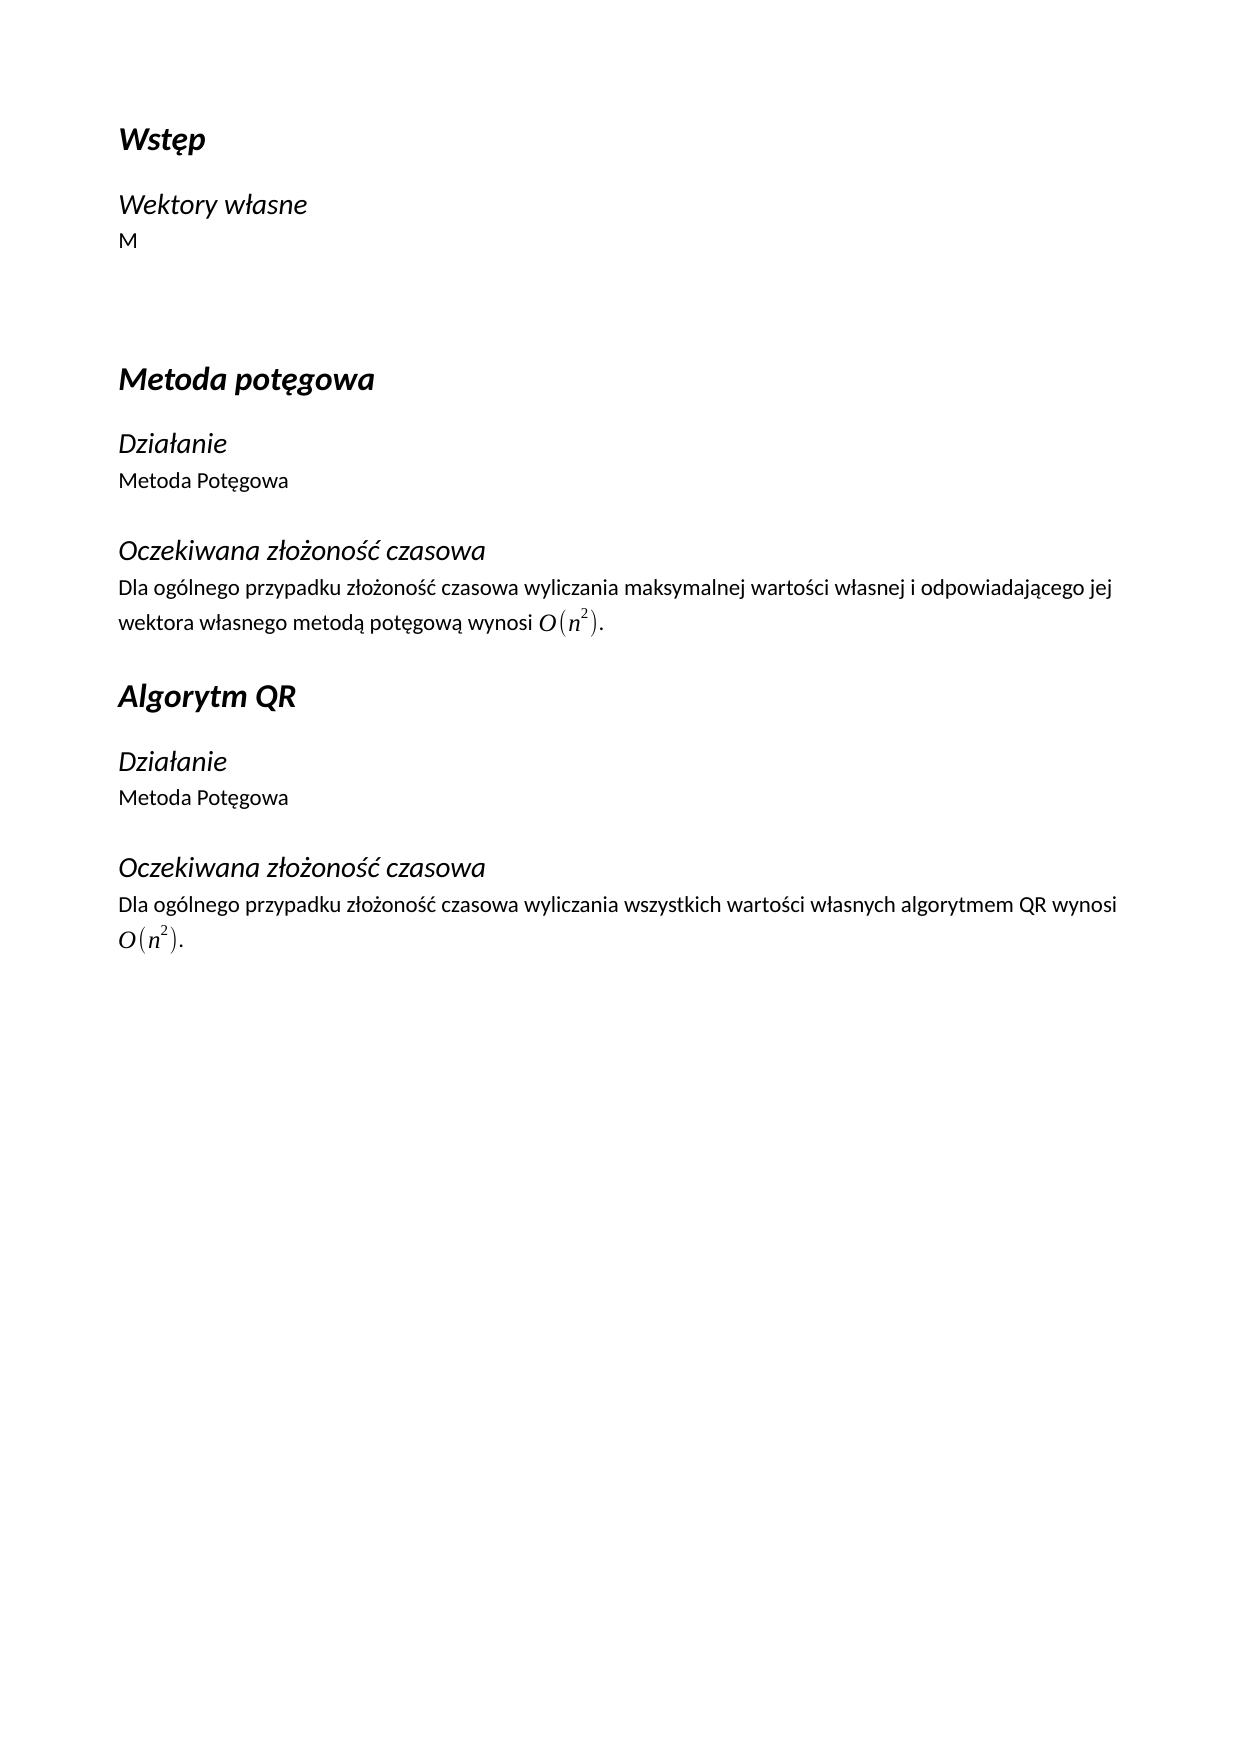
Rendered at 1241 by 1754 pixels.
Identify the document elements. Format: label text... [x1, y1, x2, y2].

text Działanie [118, 743, 1122, 778]
text Działanie [118, 426, 1122, 461]
text Oczekiwana złożoność czasowa [118, 532, 1122, 567]
text Algorytm QR [118, 675, 1122, 716]
text Dla ogólnego przypadku złożoność czasowa wyliczania wszystkich wartości własnych algorytmem QR wynosi . [118, 890, 1122, 955]
text Wstęp [118, 118, 1122, 159]
text Oczekiwana złożoność czasowa [118, 849, 1122, 884]
text Metoda Potęgowa [118, 466, 1122, 494]
text Metoda potęgowa [118, 358, 1122, 399]
text M [118, 227, 1122, 255]
text Wektory własne [118, 186, 1122, 221]
text Metoda Potęgowa [118, 783, 1122, 812]
text Dla ogólnego przypadku złożoność czasowa wyliczania maksymalnej wartości własnej i odpowiadającego jej wektora własnego metodą potęgową wynosi . [118, 573, 1122, 638]
